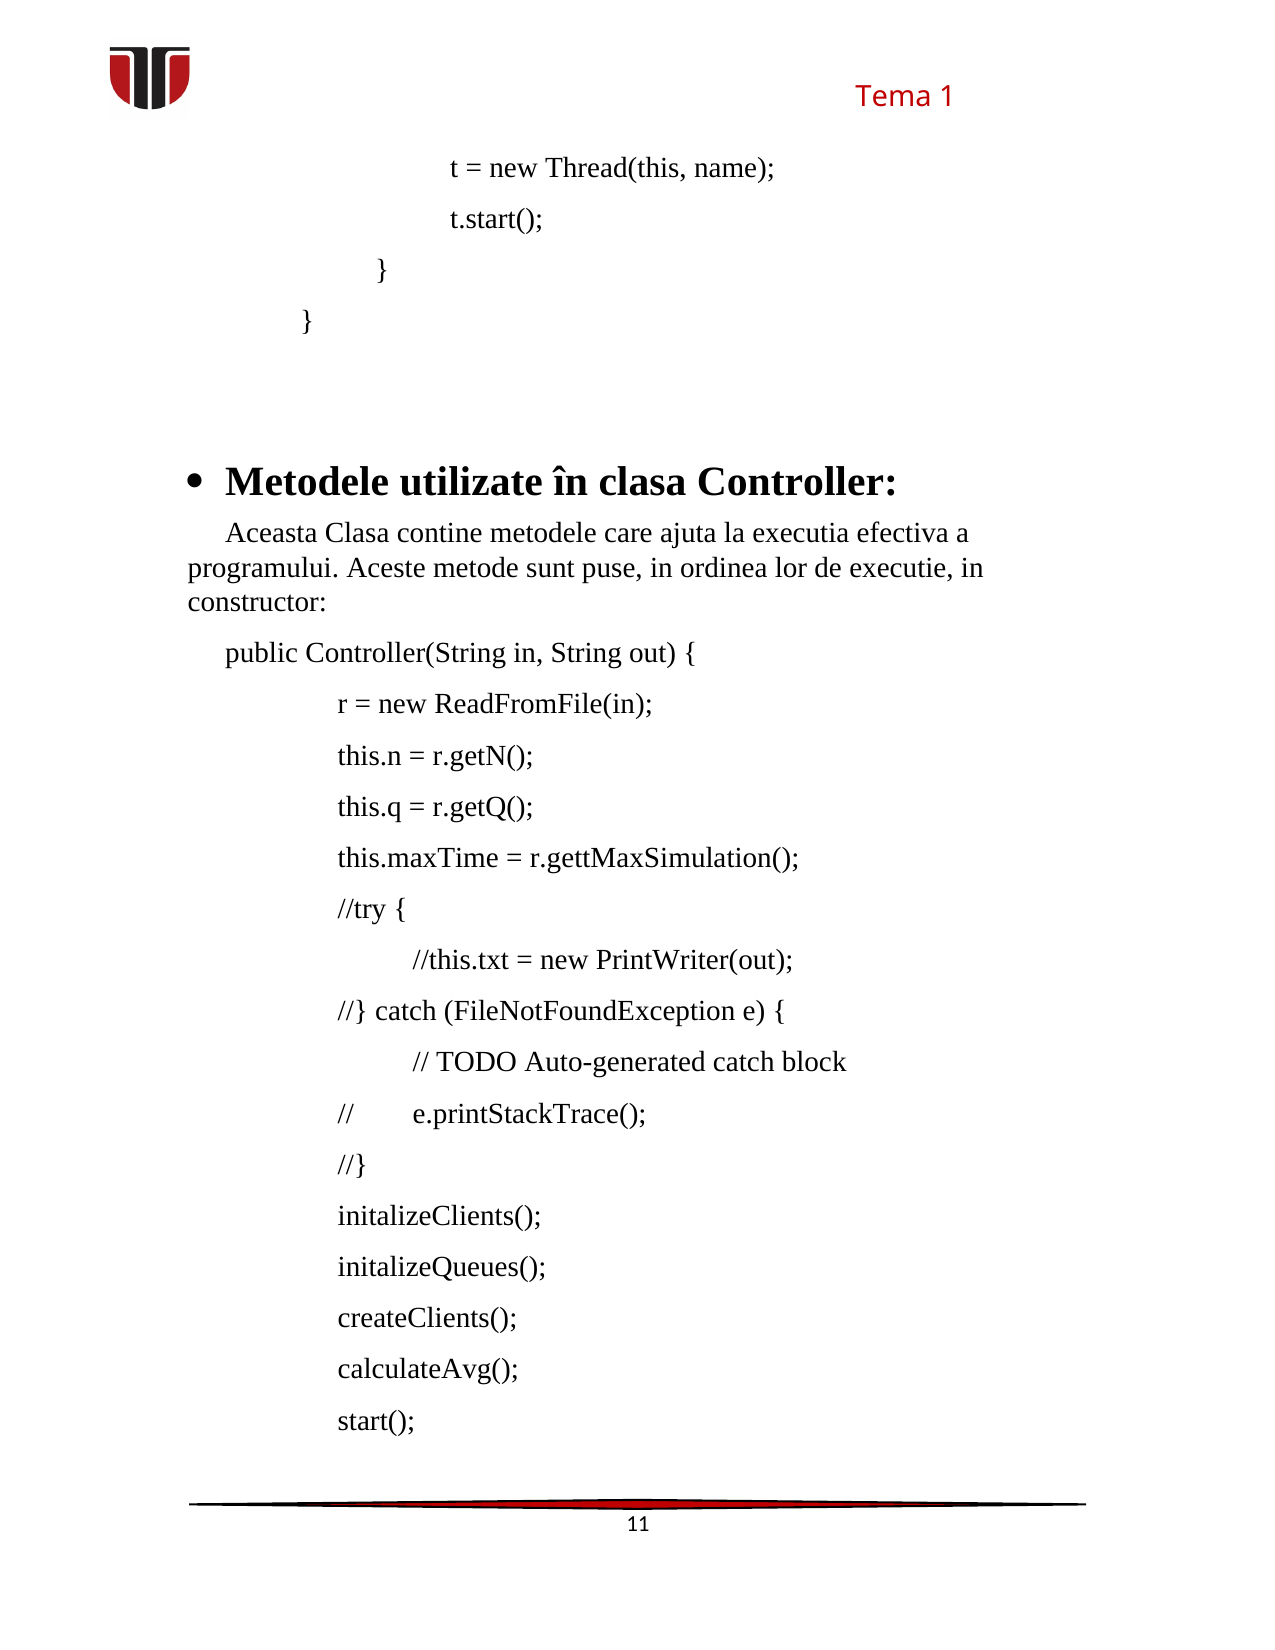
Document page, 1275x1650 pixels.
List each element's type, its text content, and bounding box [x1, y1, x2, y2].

text //} catch (FileNotFoundException e) { [187, 993, 1125, 1027]
text //try { [187, 891, 1125, 925]
text //this.txt = new PrintWriter(out); [187, 942, 1125, 976]
text createClients(); [187, 1300, 1125, 1334]
text r = new ReadFromFile(in); [187, 687, 1125, 720]
text //} [187, 1147, 1125, 1180]
text initalizeClients(); [187, 1198, 1125, 1232]
text Aceasta Clasa contine metodele care ajuta la executia efectiva a programului. Aceste metode sunt puse, in ordinea lor de executie, in constructor: [187, 515, 1125, 618]
text this.n = r.getN(); [187, 738, 1125, 771]
text this.maxTime = r.gettMaxSimulation(); [187, 840, 1125, 873]
text t = new Thread(this, name); [150, 150, 1125, 183]
text calculateAvg(); [187, 1351, 1125, 1385]
text } [150, 252, 1125, 286]
text initalizeQueues(); [187, 1249, 1125, 1283]
text // e.printStackTrace(); [187, 1096, 1125, 1129]
text public Controller(String in, String out) { [150, 635, 1125, 669]
text t.start(); [150, 201, 1125, 235]
text this.q = r.getQ(); [187, 789, 1125, 822]
text start(); [187, 1403, 1125, 1436]
list Metodele utilizate în clasa Controller: [187, 457, 1125, 505]
text // TODO Auto-generated catch block [187, 1044, 1125, 1078]
text } [150, 303, 1125, 337]
